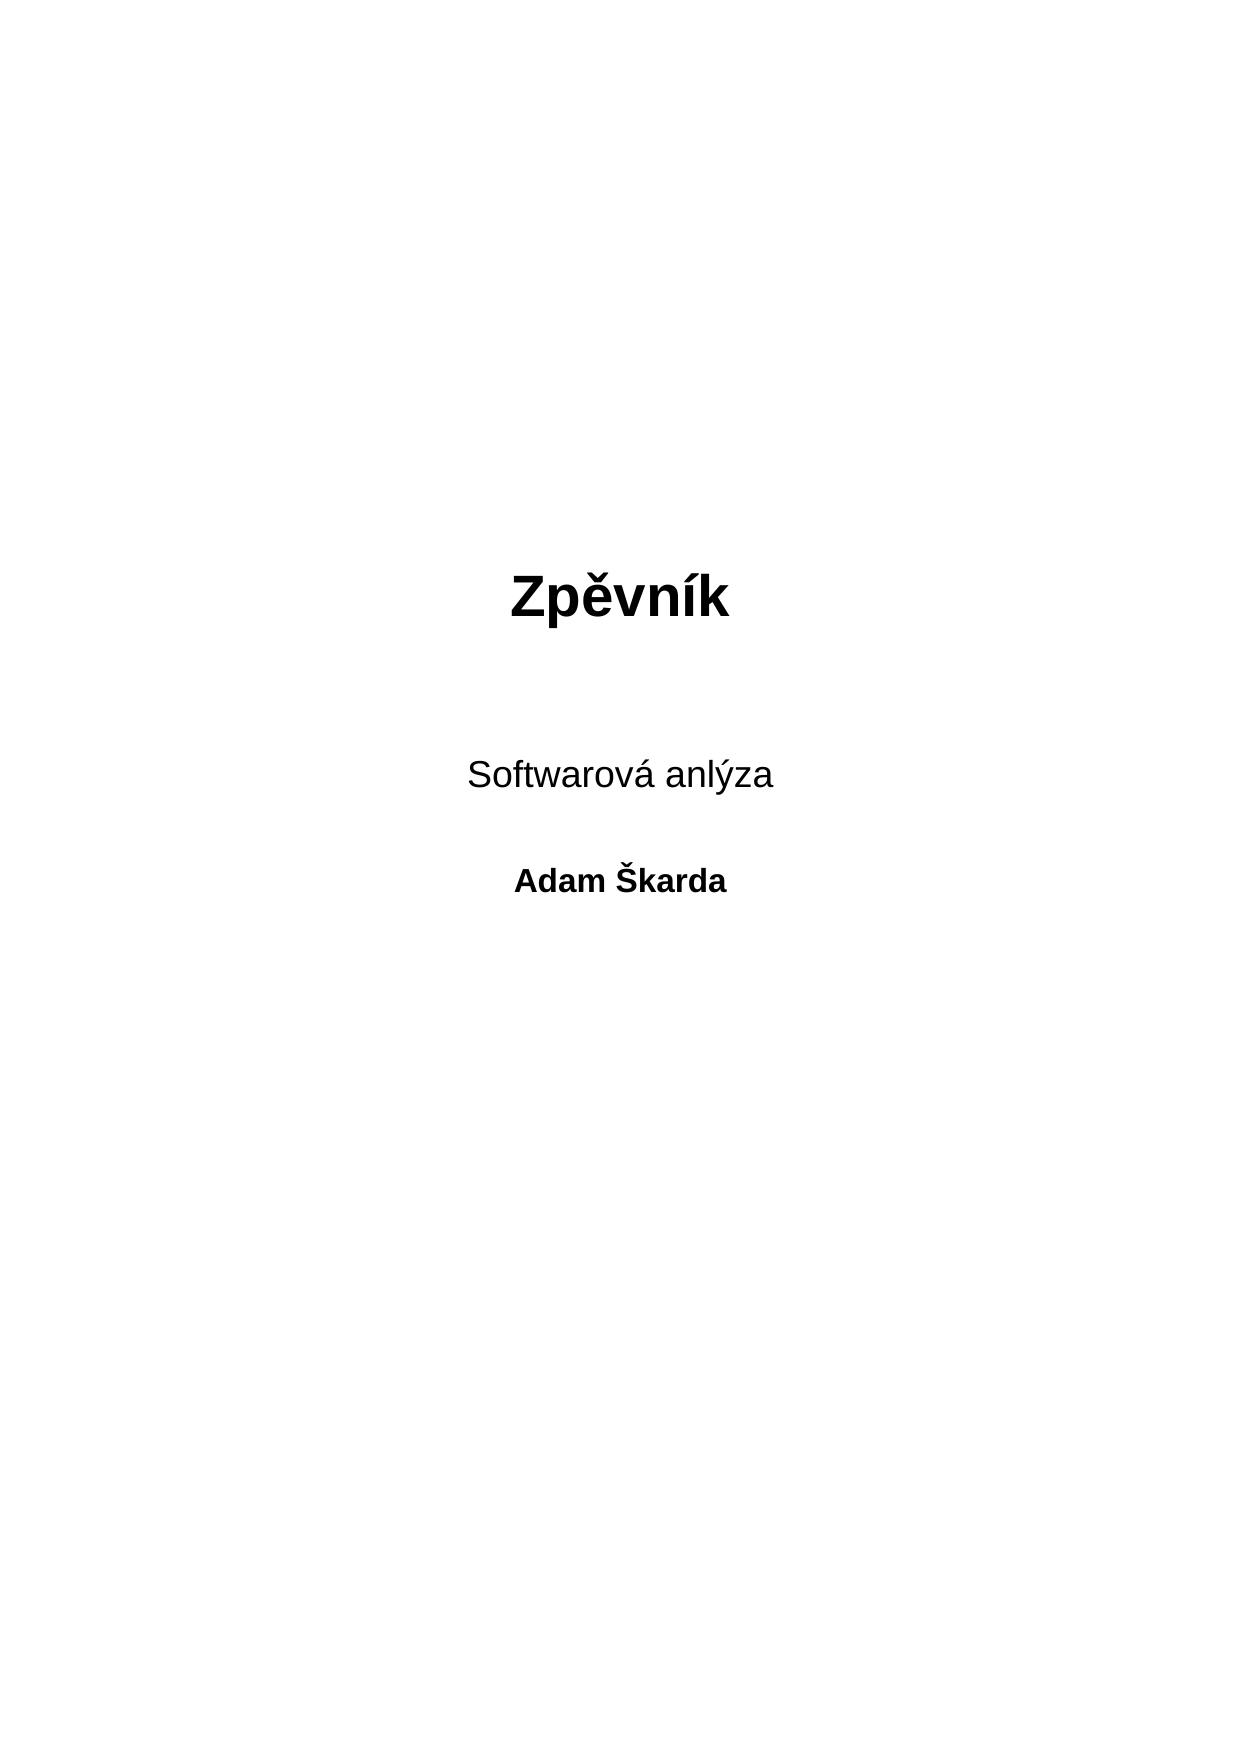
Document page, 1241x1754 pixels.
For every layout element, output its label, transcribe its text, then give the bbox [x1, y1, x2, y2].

text Adam Škarda [118, 861, 1122, 900]
title Zpěvník [118, 561, 1122, 628]
subtitle Softwarová anlýza [118, 752, 1122, 795]
